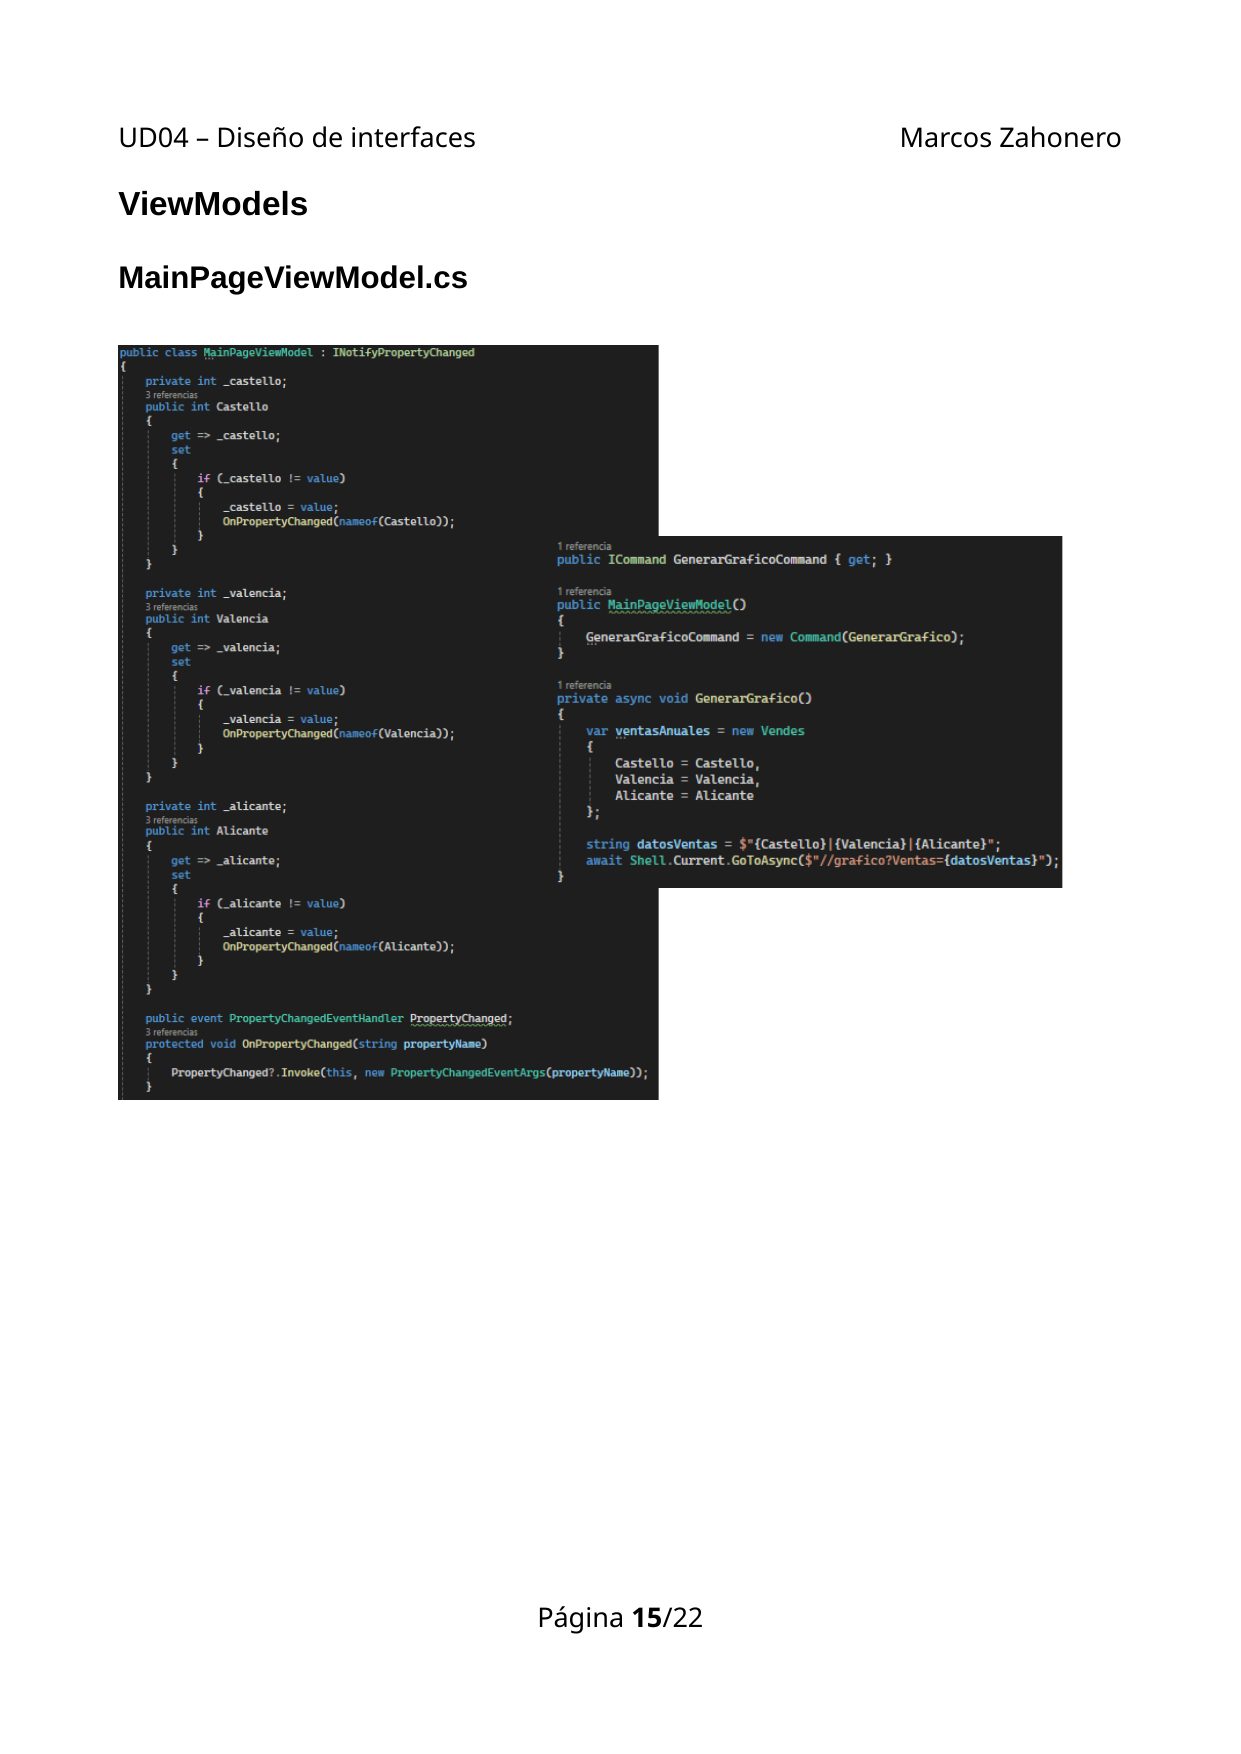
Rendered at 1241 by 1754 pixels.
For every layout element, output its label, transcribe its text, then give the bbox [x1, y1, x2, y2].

picture [118, 345, 1063, 1100]
subtitle ViewModels [118, 184, 1122, 223]
subtitle MainPageViewModel.cs [118, 259, 1122, 295]
